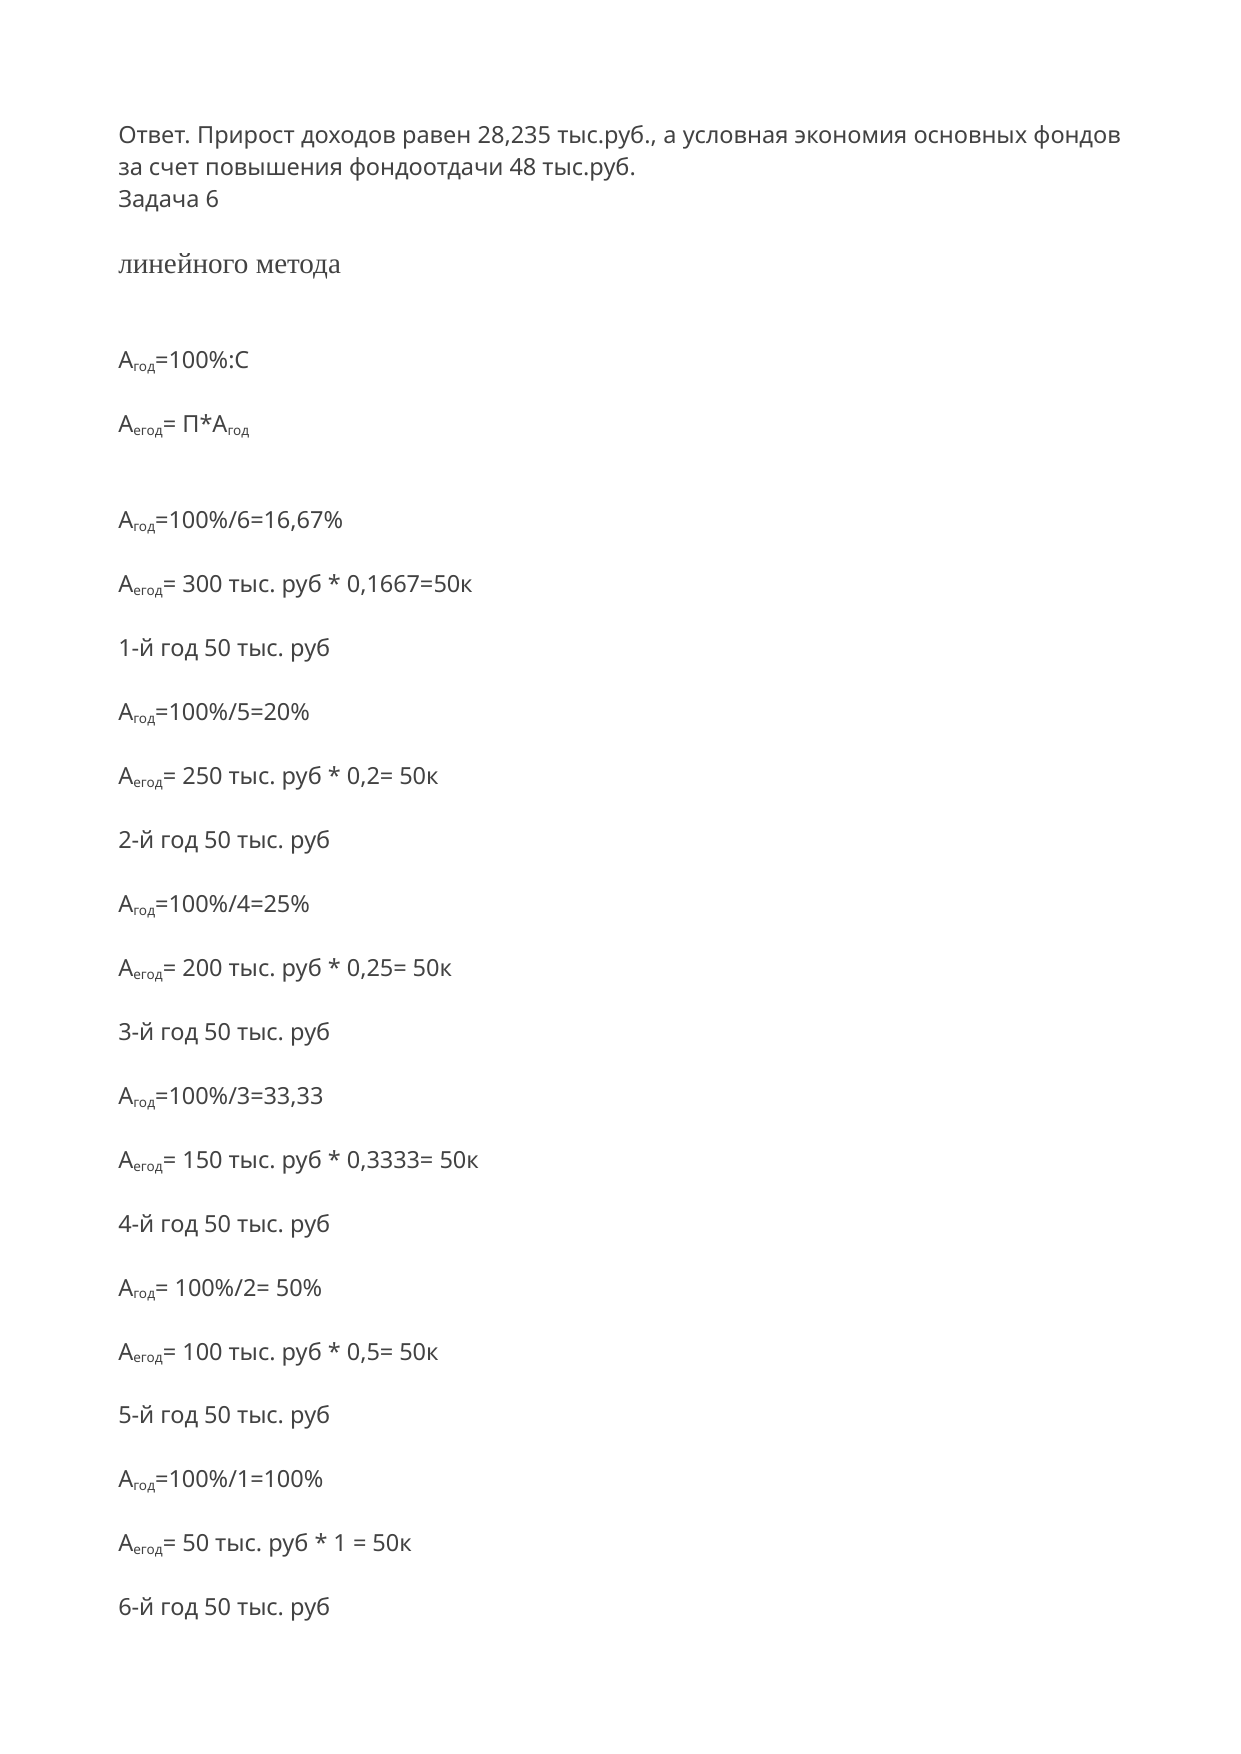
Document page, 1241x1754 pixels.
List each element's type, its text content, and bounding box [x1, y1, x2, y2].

text 5-й год 50 тыс. руб [118, 1399, 1122, 1431]
text Агод=100%/6=16,67% [118, 503, 1122, 535]
text Ответ. Прирост доходов равен 28,235 тыс.руб., а условная экономия основных фондов за счет повышения фондоотдачи 48 тыс.руб. [118, 118, 1122, 182]
text Аегод= 250 тыс. руб * 0,2= 50к [118, 759, 1122, 791]
text линейного метода [118, 246, 1122, 279]
text Агод= 100%/2= 50% [118, 1271, 1122, 1303]
text Задача 6 [118, 182, 1122, 214]
text Аегод= 150 тыс. руб * 0,3333= 50к [118, 1143, 1122, 1175]
text Агод=100%/5=20% [118, 695, 1122, 727]
text 2-й год 50 тыс. руб [118, 823, 1122, 855]
text Аегод= 300 тыс. руб * 0,1667=50к [118, 567, 1122, 599]
text 3-й год 50 тыс. руб [118, 1015, 1122, 1047]
text Агод=100%/3=33,33 [118, 1079, 1122, 1111]
text Агод=100%/1=100% [118, 1463, 1122, 1495]
text 4-й год 50 тыс. руб [118, 1207, 1122, 1239]
text Аегод= 50 тыс. руб * 1 = 50к [118, 1527, 1122, 1559]
text Аегод= 100 тыс. руб * 0,5= 50к [118, 1335, 1122, 1367]
text Агод=100%/4=25% [118, 887, 1122, 919]
text 6-й год 50 тыс. руб [118, 1591, 1122, 1623]
text Аегод= П*Агод [118, 407, 1122, 439]
text 1-й год 50 тыс. руб [118, 631, 1122, 663]
text Аегод= 200 тыс. руб * 0,25= 50к [118, 951, 1122, 983]
text Агод=100%:C [118, 343, 1122, 376]
